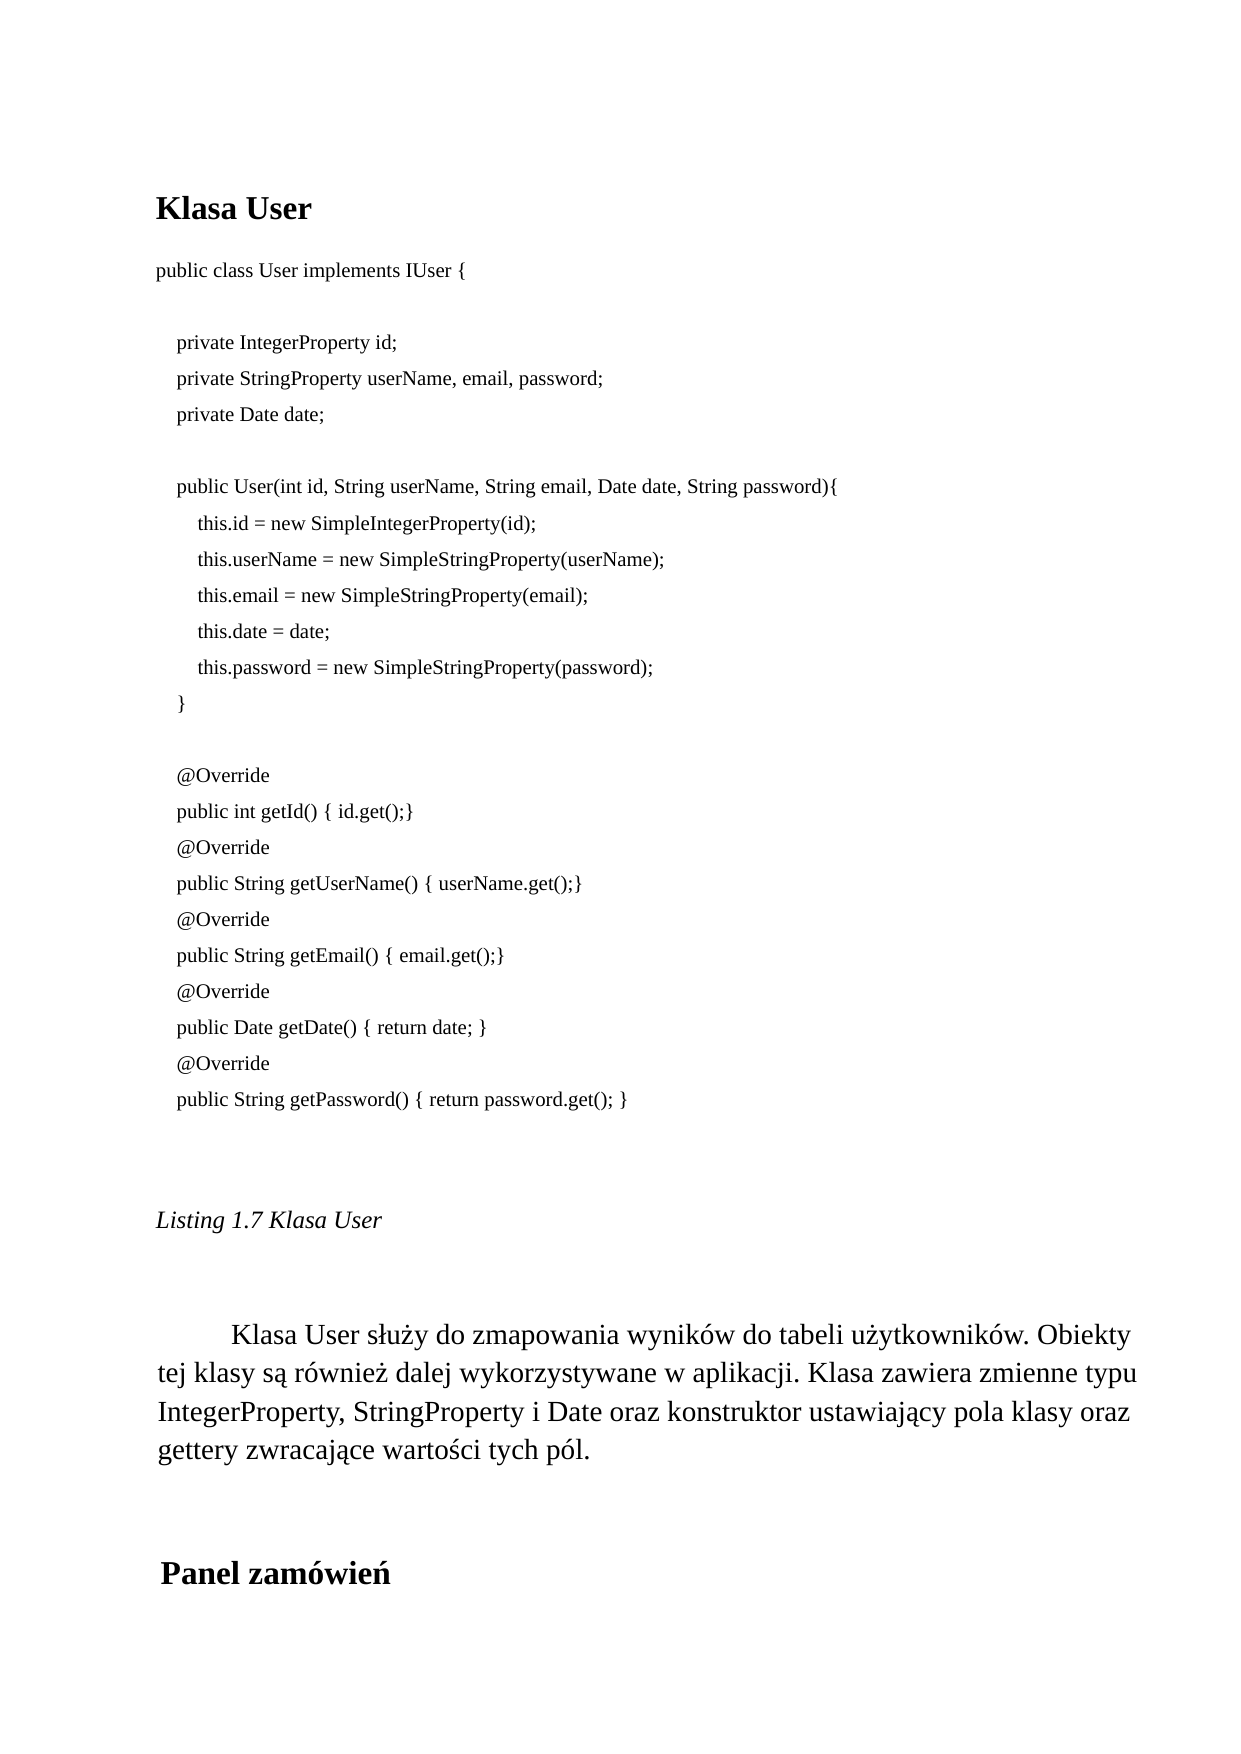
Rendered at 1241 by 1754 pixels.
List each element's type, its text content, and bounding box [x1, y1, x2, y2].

text public class User implements IUser { private IntegerProperty id; private StringProperty userName, email, password; private Date date; public User(int id, String userName, String email, Date date, String password){ this.id = new SimpleIntegerProperty(id); this.userName = new SimpleStringProperty(userName); this.email = new SimpleStringProperty(email); this.date = date; this.password = new SimpleStringProperty(password); } @Override public int getId() { id.get();} @Override public String getUserName() { userName.get();} @Override public String getEmail() { email.get();} @Override public Date getDate() { return date; } @Override public String getPassword() { return password.get(); } [156, 258, 1165, 1111]
text Listing 1.7 Klasa User [156, 1206, 1165, 1234]
text Klasa User służy do zmapowania wyników do tabeli użytkowników. Obiekty tej klasy są również dalej wykorzystywane w aplikacji. Klasa zawiera zmienne typu IntegerProperty, StringProperty i Date oraz konstruktor ustawiający pola klasy oraz gettery zwracające wartości tych pól. [157, 1317, 1165, 1466]
list Panel zamówień [160, 1553, 1165, 1592]
list Klasa User [156, 188, 1165, 226]
